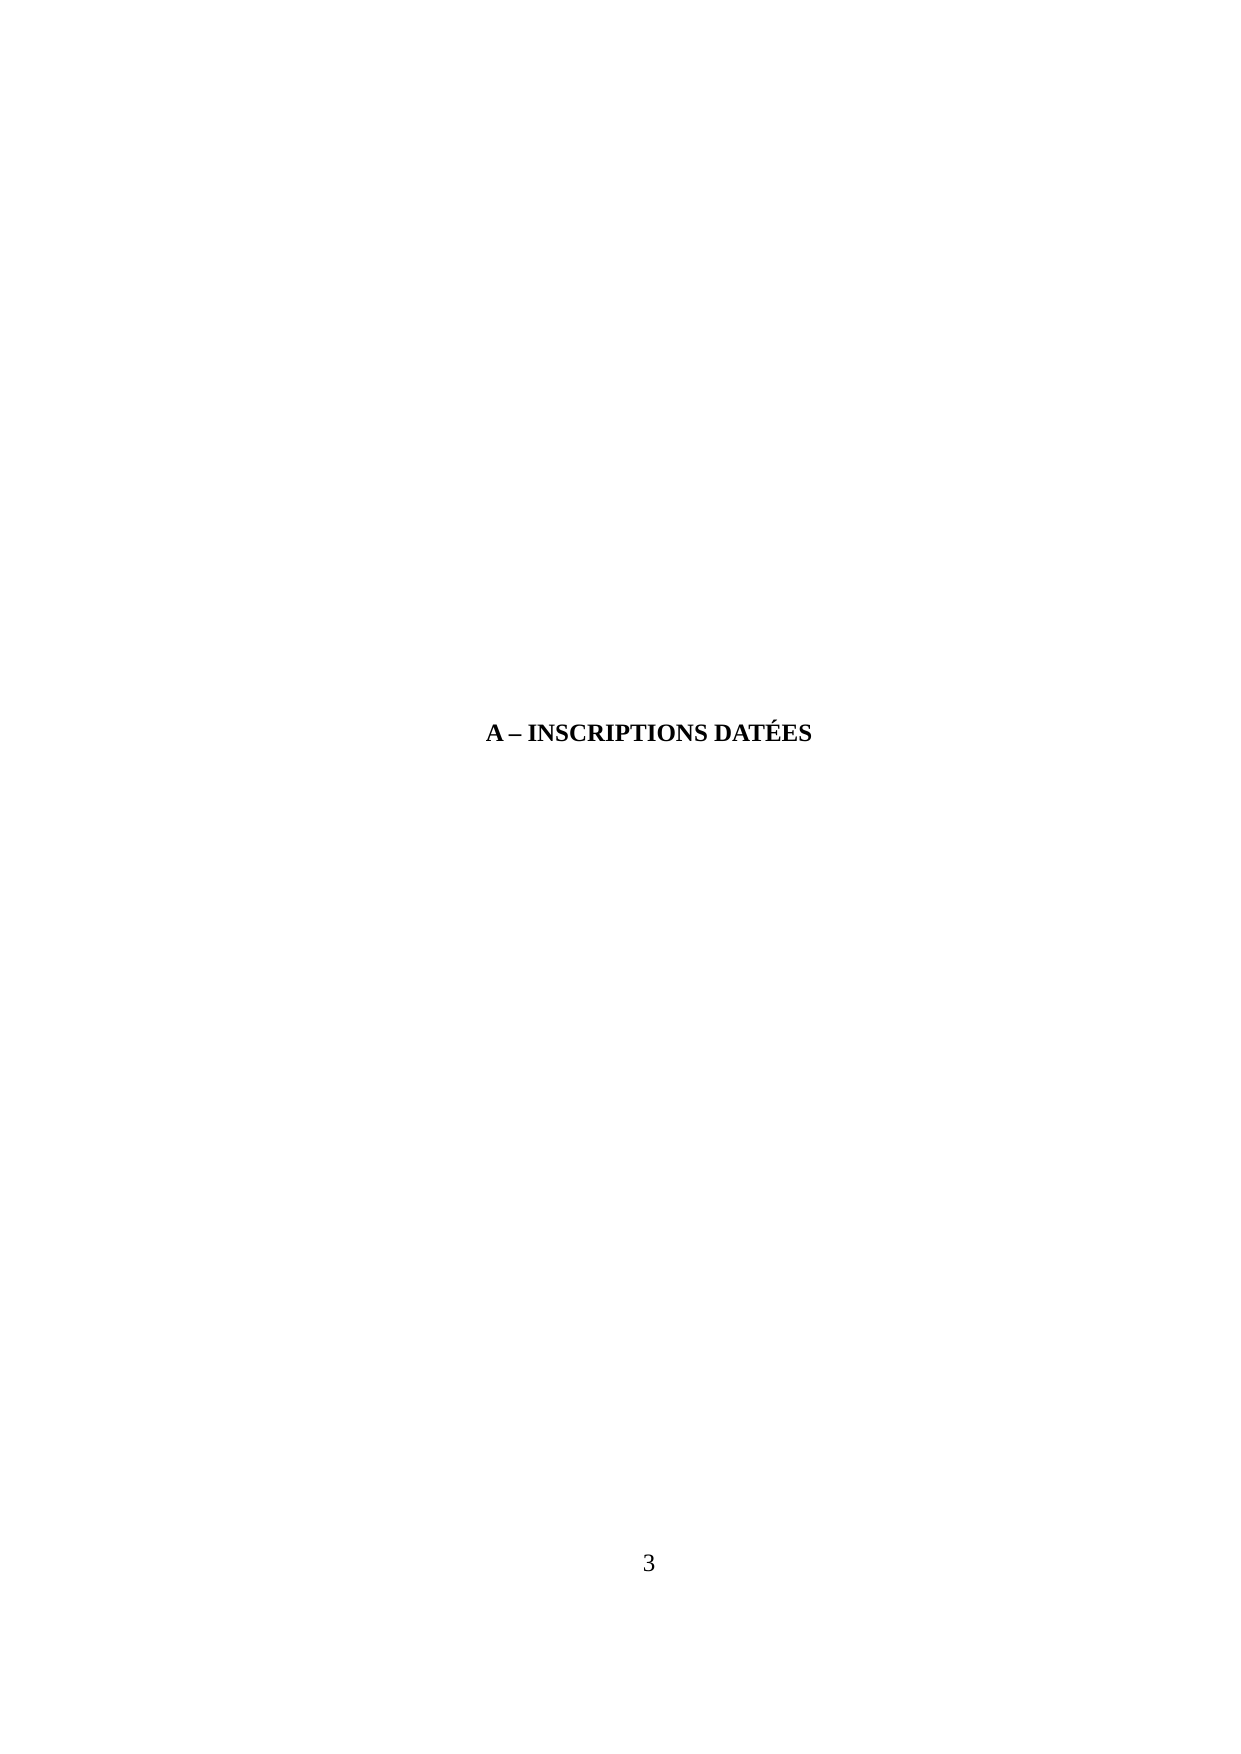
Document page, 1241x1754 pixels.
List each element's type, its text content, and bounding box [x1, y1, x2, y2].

text A – INSCRIPTIONS DATÉES [236, 718, 1061, 747]
